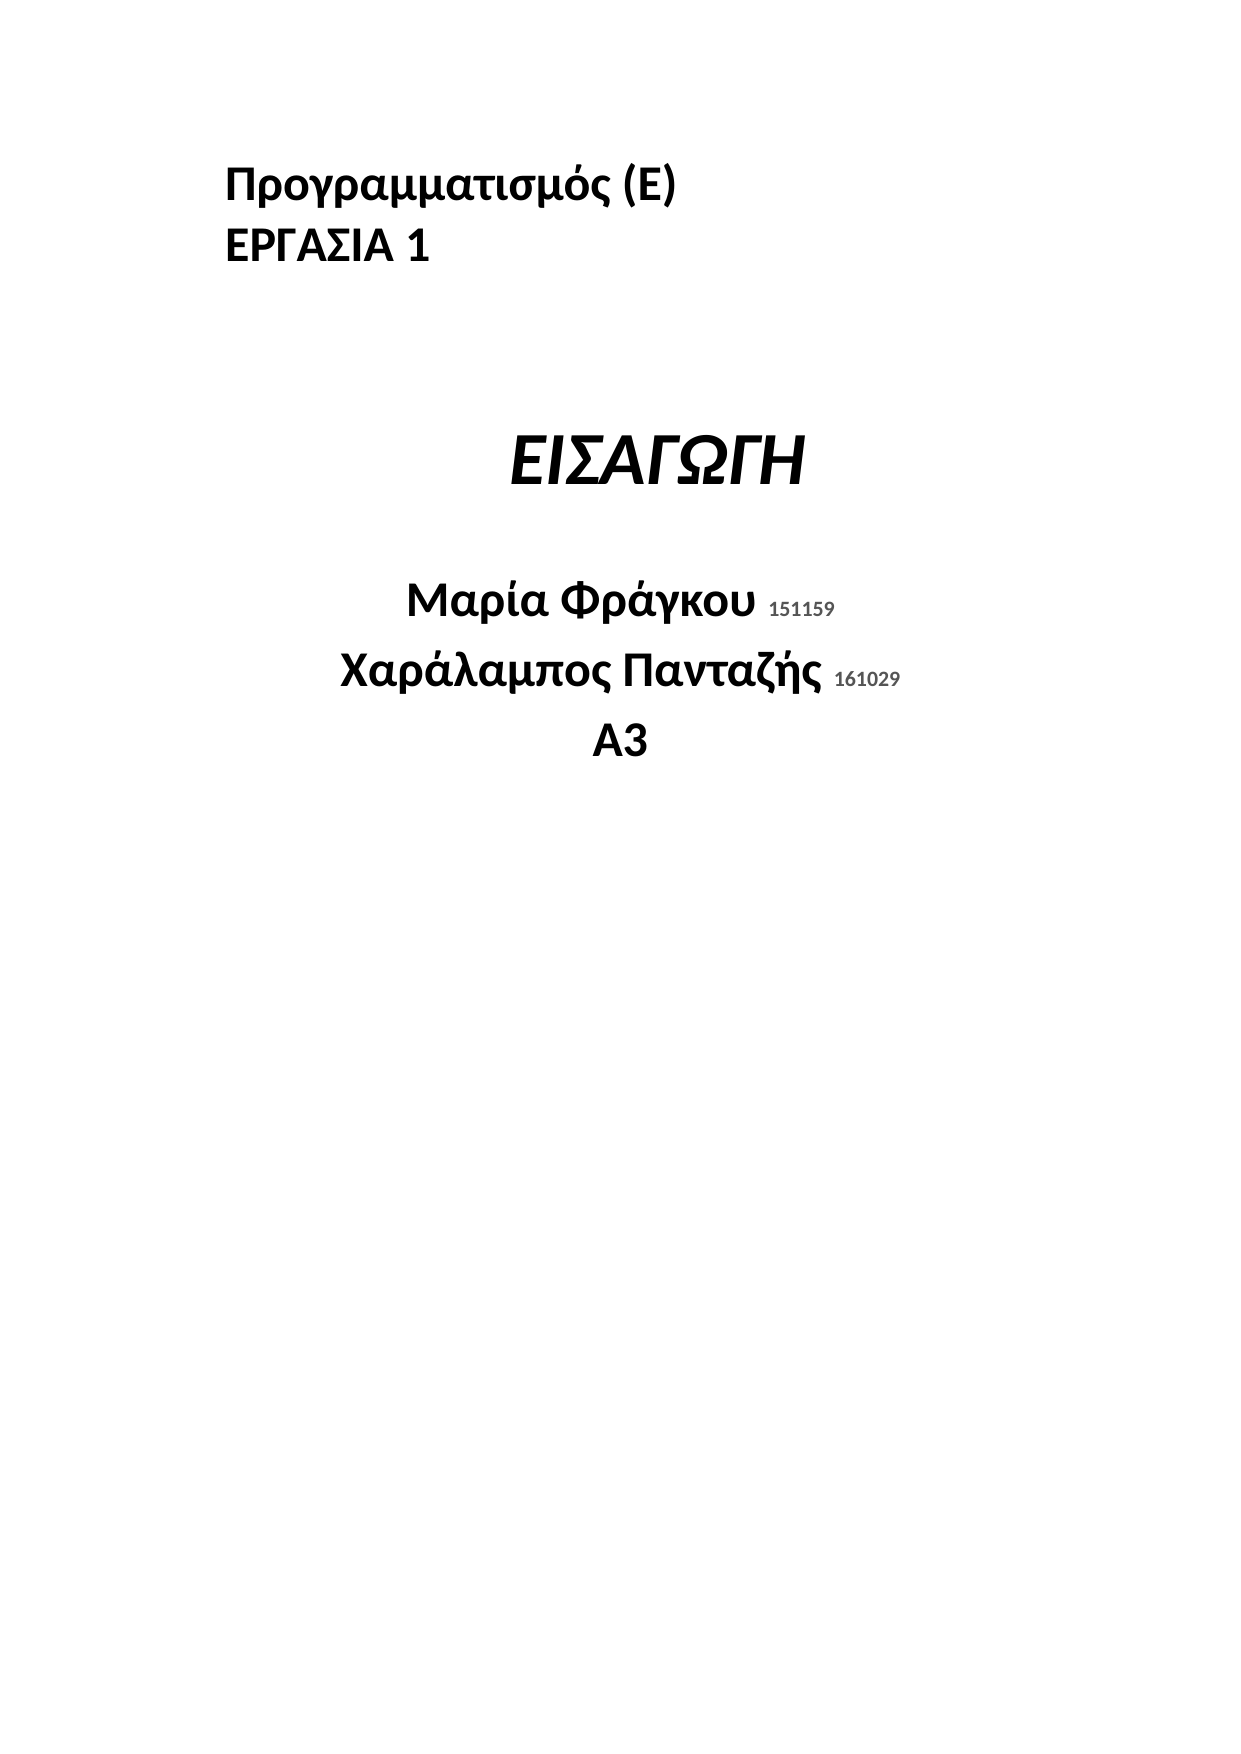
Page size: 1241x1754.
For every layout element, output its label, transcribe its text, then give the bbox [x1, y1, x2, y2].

list ΕΙΣΑΓΩΓΗ [150, 412, 1090, 503]
list Προγραμματισμός (Ε) [150, 152, 1090, 213]
text Χαράλαμπος Πανταζής 161029 [150, 638, 1090, 699]
list ΕΡΓΑΣΙΑ 1 [150, 213, 1090, 274]
text Α3 [150, 708, 1090, 769]
text Μαρία Φράγκου 151159 [150, 567, 1090, 628]
